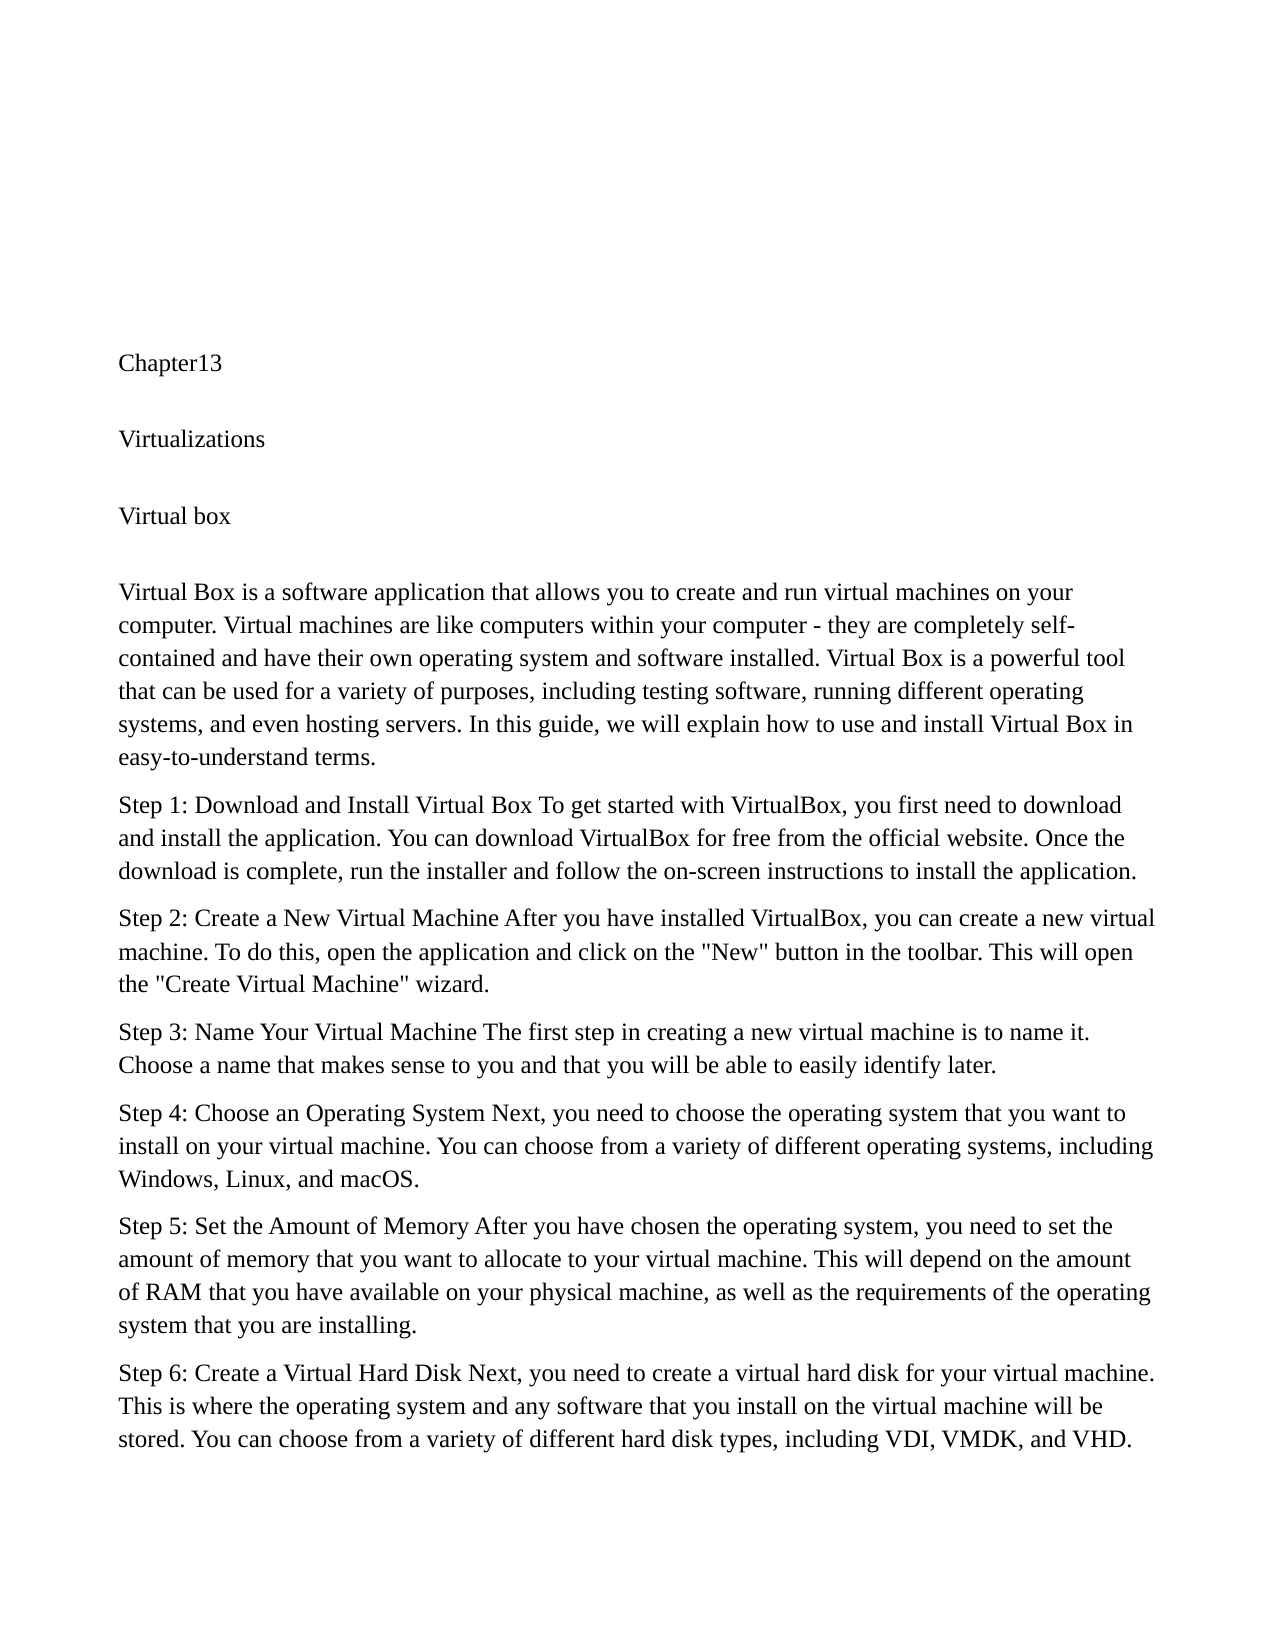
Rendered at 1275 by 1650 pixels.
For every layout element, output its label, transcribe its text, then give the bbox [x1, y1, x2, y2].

text Chapter13 [118, 348, 1157, 377]
text Step 5: Set the Amount of Memory After you have chosen the operating system, you need to set the amount of memory that you want to allocate to your virtual machine. This will depend on the amount of RAM that you have available on your physical machine, as well as the requirements of the operating system that you are installing. [118, 1211, 1157, 1339]
text Step 6: Create a Virtual Hard Disk Next, you need to create a virtual hard disk for your virtual machine. This is where the operating system and any software that you install on the virtual machine will be stored. You can choose from a variety of different hard disk types, including VDI, VMDK, and VHD. [118, 1358, 1157, 1453]
text Step 4: Choose an Operating System Next, you need to choose the operating system that you want to install on your virtual machine. You can choose from a variety of different operating systems, including Windows, Linux, and macOS. [118, 1098, 1157, 1193]
text Virtual Box is a software application that allows you to create and run virtual machines on your computer. Virtual machines are like computers within your computer - they are completely self-contained and have their own operating system and software installed. Virtual Box is a powerful tool that can be used for a variety of purposes, including testing software, running different operating systems, and even hosting servers. In this guide, we will explain how to use and install Virtual Box in easy-to-understand terms. [118, 577, 1157, 771]
text Step 1: Download and Install Virtual Box To get started with VirtualBox, you first need to download and install the application. You can download VirtualBox for free from the official website. Once the download is complete, run the installer and follow the on-screen instructions to install the application. [118, 790, 1157, 885]
text Virtual box [118, 501, 1157, 529]
text Virtualizations [118, 424, 1157, 453]
text Step 2: Create a New Virtual Machine After you have installed VirtualBox, you can create a new virtual machine. To do this, open the application and click on the "New" button in the toolbar. This will open the "Create Virtual Machine" wizard. [118, 903, 1157, 998]
text Step 3: Name Your Virtual Machine The first step in creating a new virtual machine is to name it. Choose a name that makes sense to you and that you will be able to easily identify later. [118, 1017, 1157, 1079]
